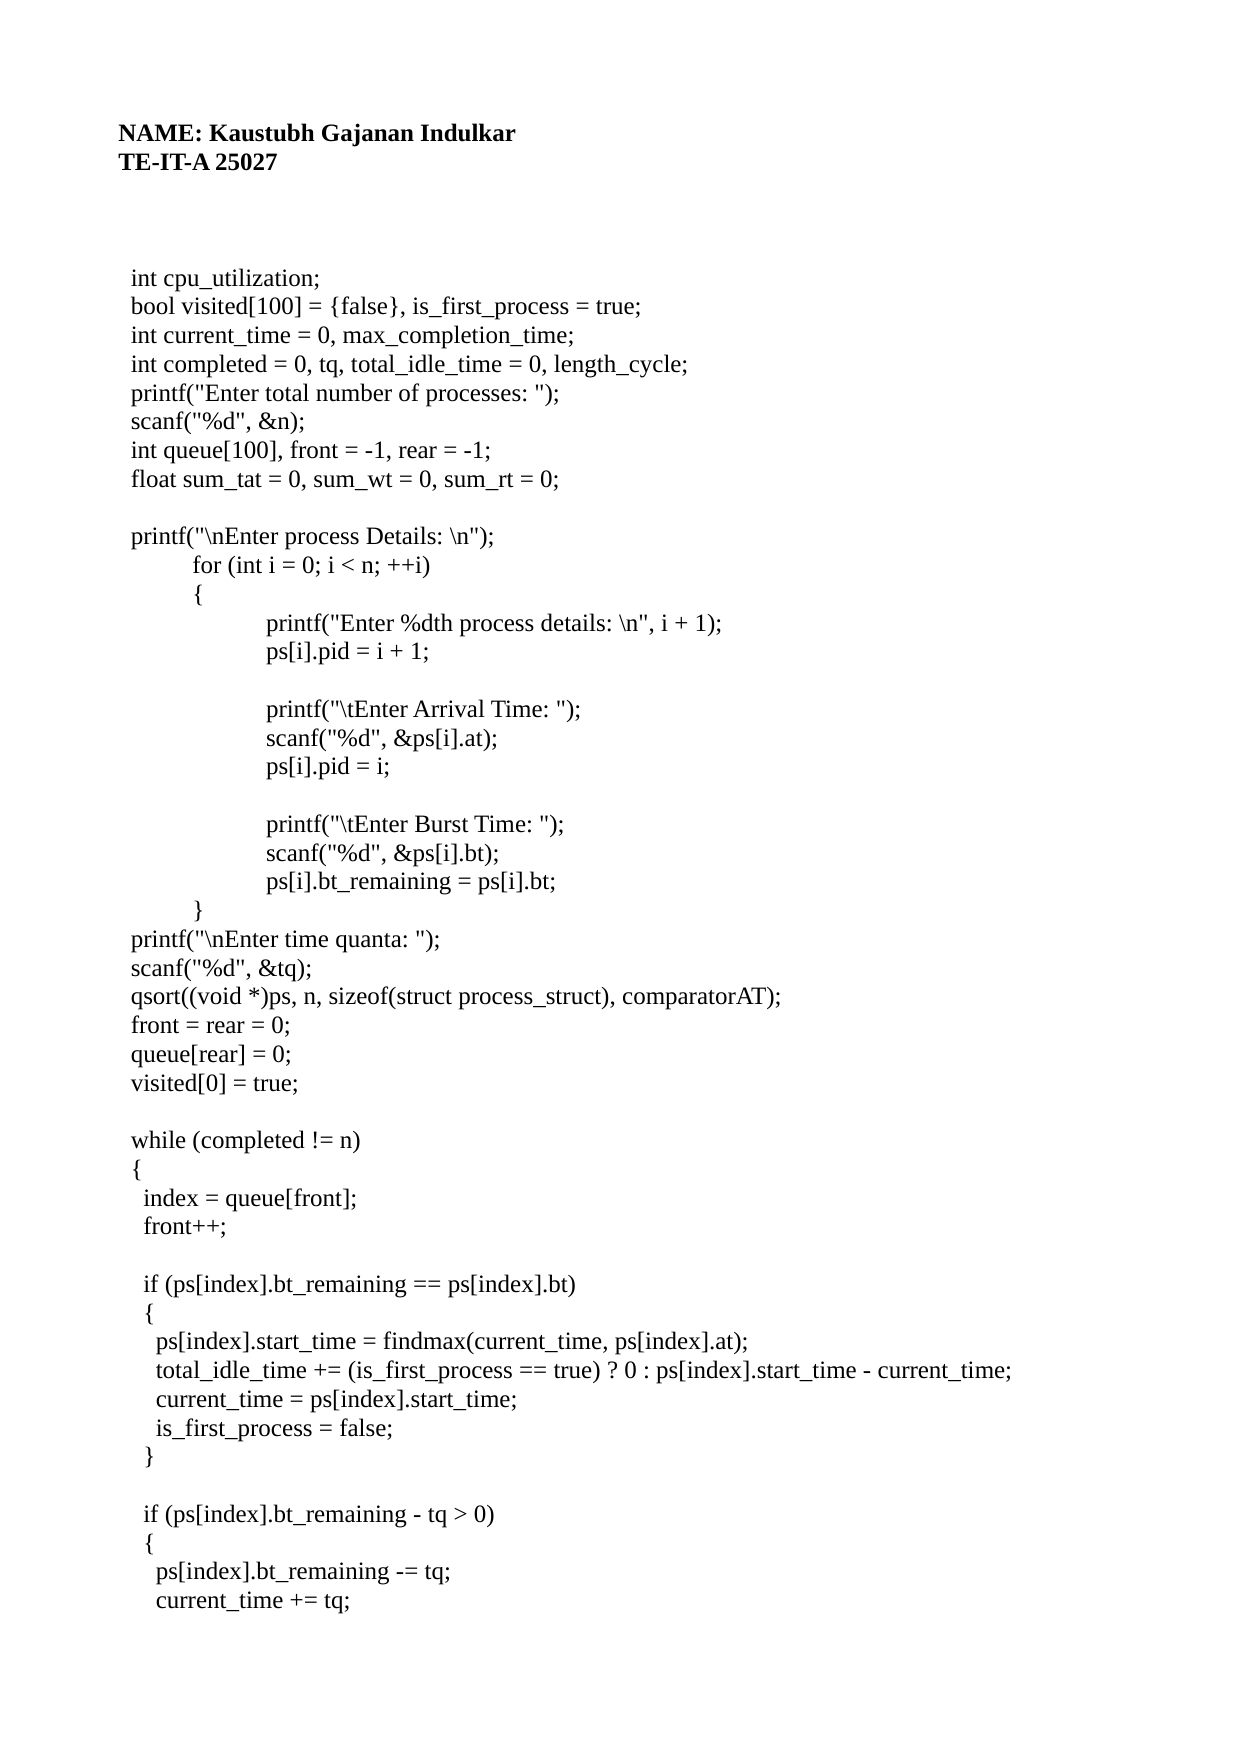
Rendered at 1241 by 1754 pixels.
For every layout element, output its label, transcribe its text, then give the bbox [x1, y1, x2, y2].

text front++; [118, 1211, 1122, 1240]
text float sum_tat = 0, sum_wt = 0, sum_rt = 0; [118, 464, 1122, 493]
text } [118, 1441, 1122, 1470]
text scanf("%d", &ps[i].bt); [118, 838, 1122, 866]
text queue[rear] = 0; [118, 1039, 1122, 1068]
text printf("Enter total number of processes: "); [118, 378, 1122, 406]
text current_time += tq; [118, 1585, 1122, 1614]
text total_idle_time += (is_first_process == true) ? 0 : ps[index].start_time - current_time; [118, 1355, 1122, 1384]
text is_first_process = false; [118, 1413, 1122, 1441]
text visited[0] = true; [118, 1068, 1122, 1096]
text current_time = ps[index].start_time; [118, 1384, 1122, 1413]
text ps[i].pid = i + 1; [118, 636, 1122, 665]
text scanf("%d", &n); [118, 406, 1122, 435]
text int queue[100], front = -1, rear = -1; [118, 435, 1122, 464]
text { [118, 579, 1122, 608]
text ps[index].start_time = findmax(current_time, ps[index].at); [118, 1326, 1122, 1355]
text index = queue[front]; [118, 1183, 1122, 1211]
text ps[index].bt_remaining -= tq; [118, 1556, 1122, 1585]
text bool visited[100] = {false}, is_first_process = true; [118, 291, 1122, 320]
text printf("\tEnter Burst Time: "); [118, 809, 1122, 838]
text ps[i].pid = i; [118, 751, 1122, 780]
text { [118, 1528, 1122, 1556]
text printf("\nEnter process Details: \n"); [118, 521, 1122, 550]
text for (int i = 0; i < n; ++i) [118, 550, 1122, 579]
text qsort((void *)ps, n, sizeof(struct process_struct), comparatorAT); [118, 981, 1122, 1010]
text printf("Enter %dth process details: \n", i + 1); [118, 608, 1122, 636]
text printf("\tEnter Arrival Time: "); [118, 694, 1122, 723]
text scanf("%d", &ps[i].at); [118, 723, 1122, 751]
text int cpu_utilization; [118, 263, 1122, 291]
text if (ps[index].bt_remaining == ps[index].bt) [118, 1269, 1122, 1298]
text while (completed != n) [118, 1125, 1122, 1154]
text int current_time = 0, max_completion_time; [118, 320, 1122, 349]
text { [118, 1298, 1122, 1326]
text if (ps[index].bt_remaining - tq > 0) [118, 1499, 1122, 1528]
text int completed = 0, tq, total_idle_time = 0, length_cycle; [118, 349, 1122, 378]
text } [118, 895, 1122, 924]
text ps[i].bt_remaining = ps[i].bt; [118, 866, 1122, 895]
text front = rear = 0; [118, 1010, 1122, 1039]
text { [118, 1154, 1122, 1183]
text scanf("%d", &tq); [118, 953, 1122, 981]
text printf("\nEnter time quanta: "); [118, 924, 1122, 953]
